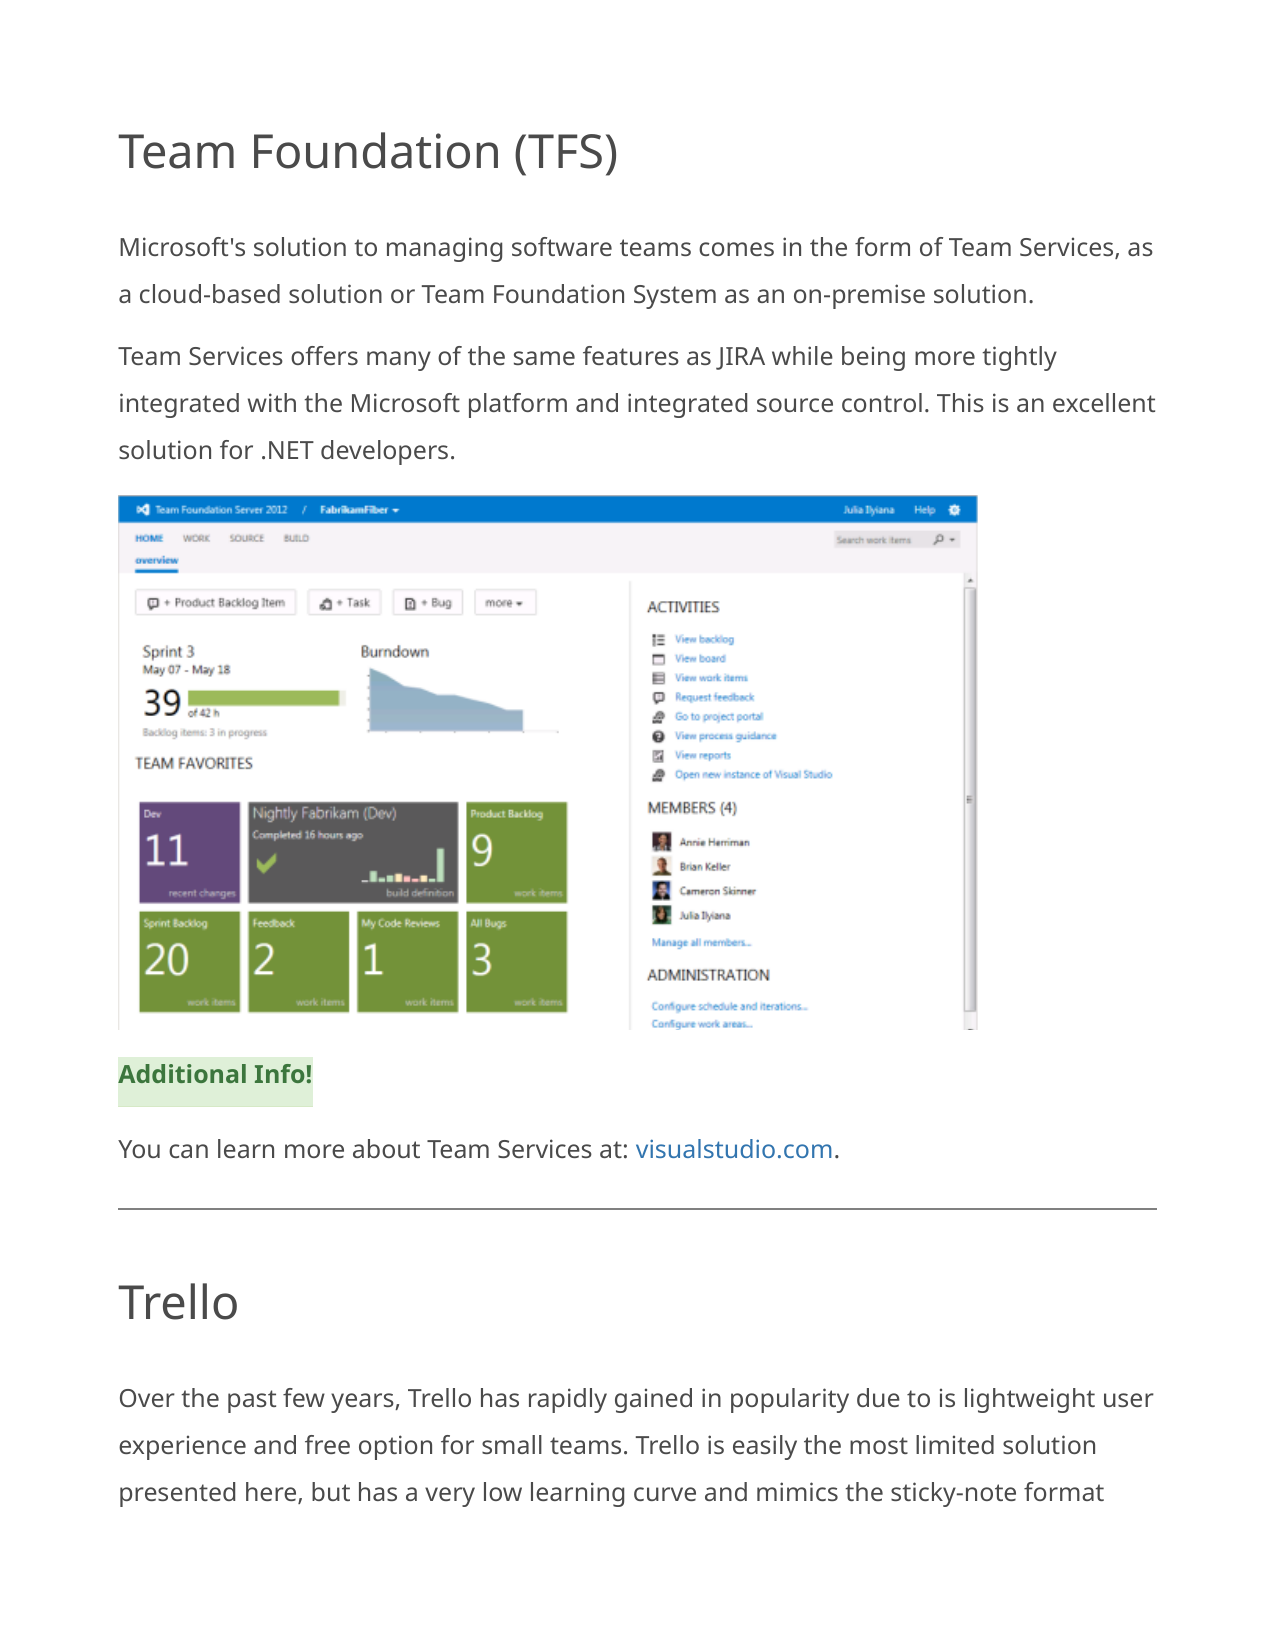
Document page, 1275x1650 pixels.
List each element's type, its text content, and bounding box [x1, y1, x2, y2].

subtitle Trello [118, 1269, 1157, 1333]
text You can learn more about Team Services at: visualstudio.com. [118, 1131, 1157, 1165]
text Team Services offers many of the same features as JIRA while being more tightly integrated with the Microsoft platform and integrated source control. This is an excellent solution for .NET developers. [118, 339, 1157, 467]
subtitle Team Foundation (TFS) [118, 118, 1157, 182]
picture [118, 495, 978, 1030]
subtitle Additional Info! [118, 1057, 1157, 1106]
text Over the past few years, Trello has rapidly gained in popularity due to is lightweight user experience and free option for small teams. Trello is easily the most limited solution presented here, but has a very low learning curve and mimics the sticky-note format [118, 1381, 1157, 1509]
text Microsoft's solution to managing software teams comes in the form of Team Services, as a cloud-based solution or Team Foundation System as an on-premise solution. [118, 229, 1157, 311]
